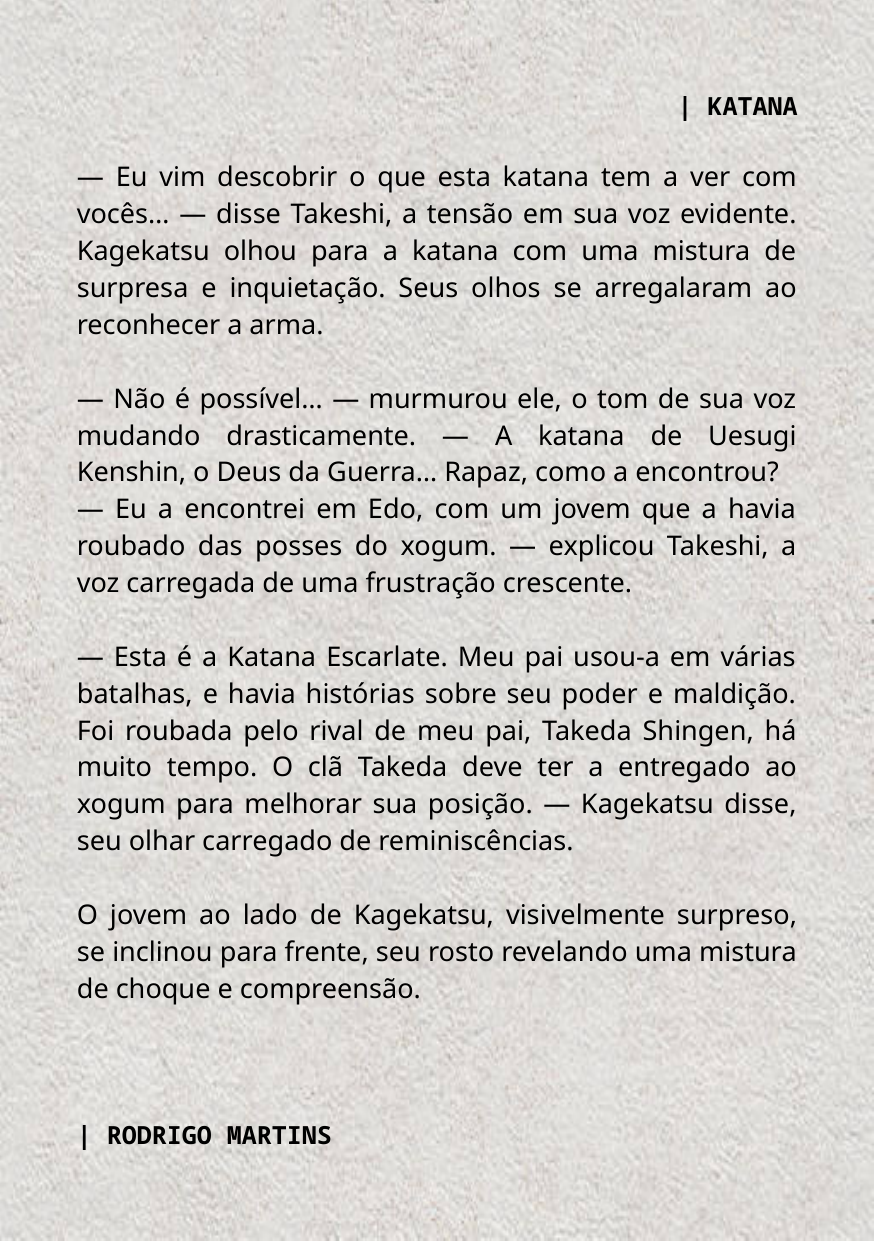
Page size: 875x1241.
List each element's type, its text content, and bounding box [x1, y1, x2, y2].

text — Eu vim descobrir o que esta katana tem a ver com vocês… — disse Takeshi, a tensão em sua voz evidente. Kagekatsu olhou para a katana com uma mistura de surpresa e inquietação. Seus olhos se arregalaram ao reconhecer a arma. [74, 155, 800, 342]
picture [0, 0, 874, 1241]
text — Esta é a Katana Escarlate. Meu pai usou-a em várias batalhas, e havia histórias sobre seu poder e maldição. Foi roubada pelo rival de meu pai, Takeda Shingen, há muito tempo. O clã Takeda deve ter a entregado ao xogum para melhorar sua posição. — Kagekatsu disse, seu olhar carregado de reminiscências. [74, 637, 800, 858]
text — Não é possível… — murmurou ele, o tom de sua voz mudando drasticamente. — A katana de Uesugi Kenshin, o Deus da Guerra… Rapaz, como a encontrou? [74, 379, 800, 490]
text — Eu a encontrei em Edo, com um jovem que a havia roubado das posses do xogum. — explicou Takeshi, a voz carregada de uma frustração crescente. [74, 490, 800, 600]
text O jovem ao lado de Kagekatsu, visivelmente surpreso, se inclinou para frente, seu rosto revelando uma mistura de choque e compreensão. [74, 895, 800, 1006]
